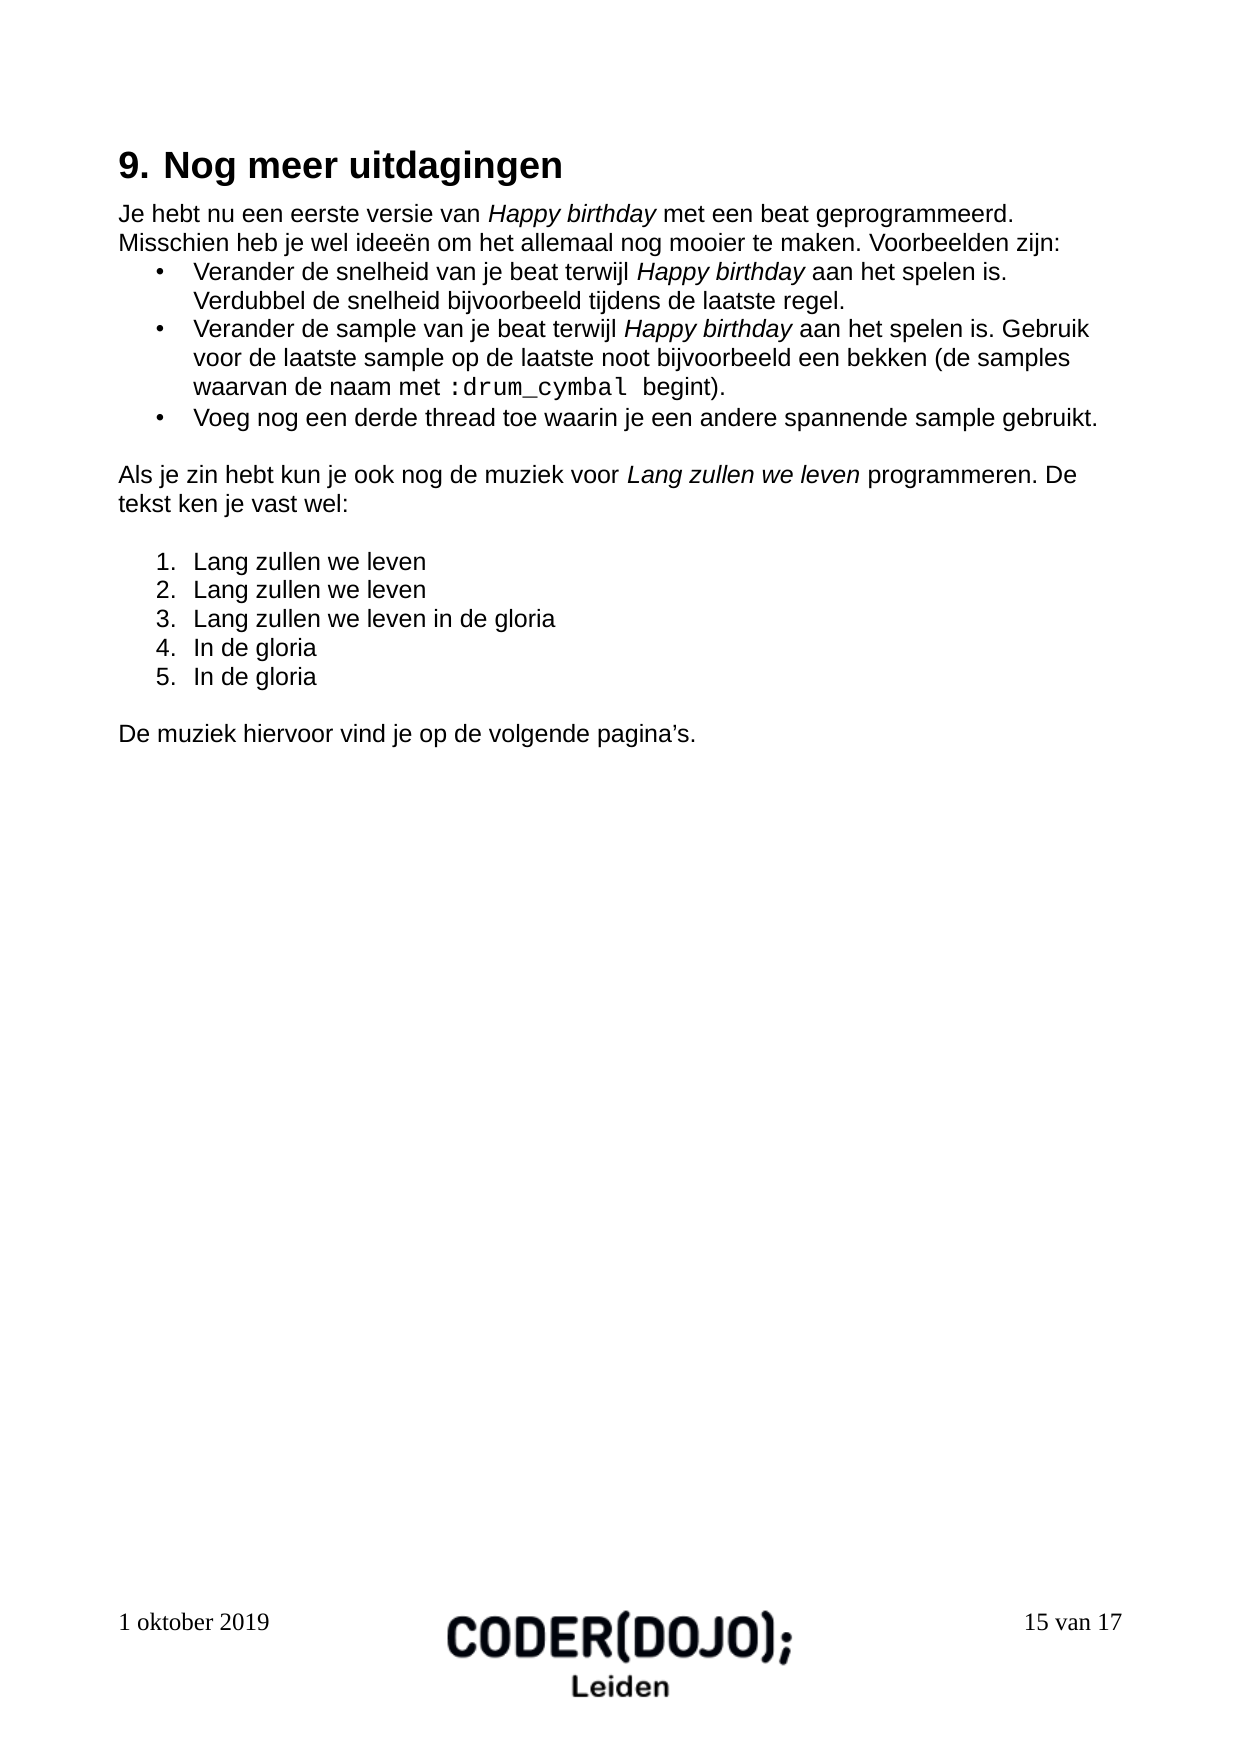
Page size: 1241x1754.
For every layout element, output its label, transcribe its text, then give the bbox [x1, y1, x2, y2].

list Lang zullen we leven [156, 576, 1122, 604]
text Je hebt nu een eerste versie van Happy birthday met een beat geprogrammeerd. Misschien heb je wel ideeën om het allemaal nog mooier te maken. Voorbeelden zijn: [118, 199, 1122, 257]
list Verander de sample van je beat terwijl Happy birthday aan het spelen is. Gebruik voor de laatste sample op de laatste noot bijvoorbeeld een bekken (de samples waarvan de naam met :drum_cymbal begint). [156, 314, 1122, 403]
text Als je zin hebt kun je ook nog de muziek voor Lang zullen we leven programmeren. De tekst ken je vast wel: [118, 461, 1122, 518]
list Voeg nog een derde thread toe waarin je een andere spannende sample gebruikt. [156, 403, 1122, 432]
list In de gloria [156, 662, 1122, 691]
text De muziek hiervoor vind je op de volgende pagina’s. [118, 719, 1122, 748]
picture [445, 1608, 795, 1700]
list Lang zullen we leven in de gloria [156, 604, 1122, 633]
list In de gloria [156, 633, 1122, 662]
list Verander de snelheid van je beat terwijl Happy birthday aan het spelen is. Verdubbel de snelheid bijvoorbeeld tijdens de laatste regel. [156, 257, 1122, 314]
subtitle 9. Nog meer uitdagingen [118, 143, 1122, 187]
list Lang zullen we leven [156, 547, 1122, 576]
